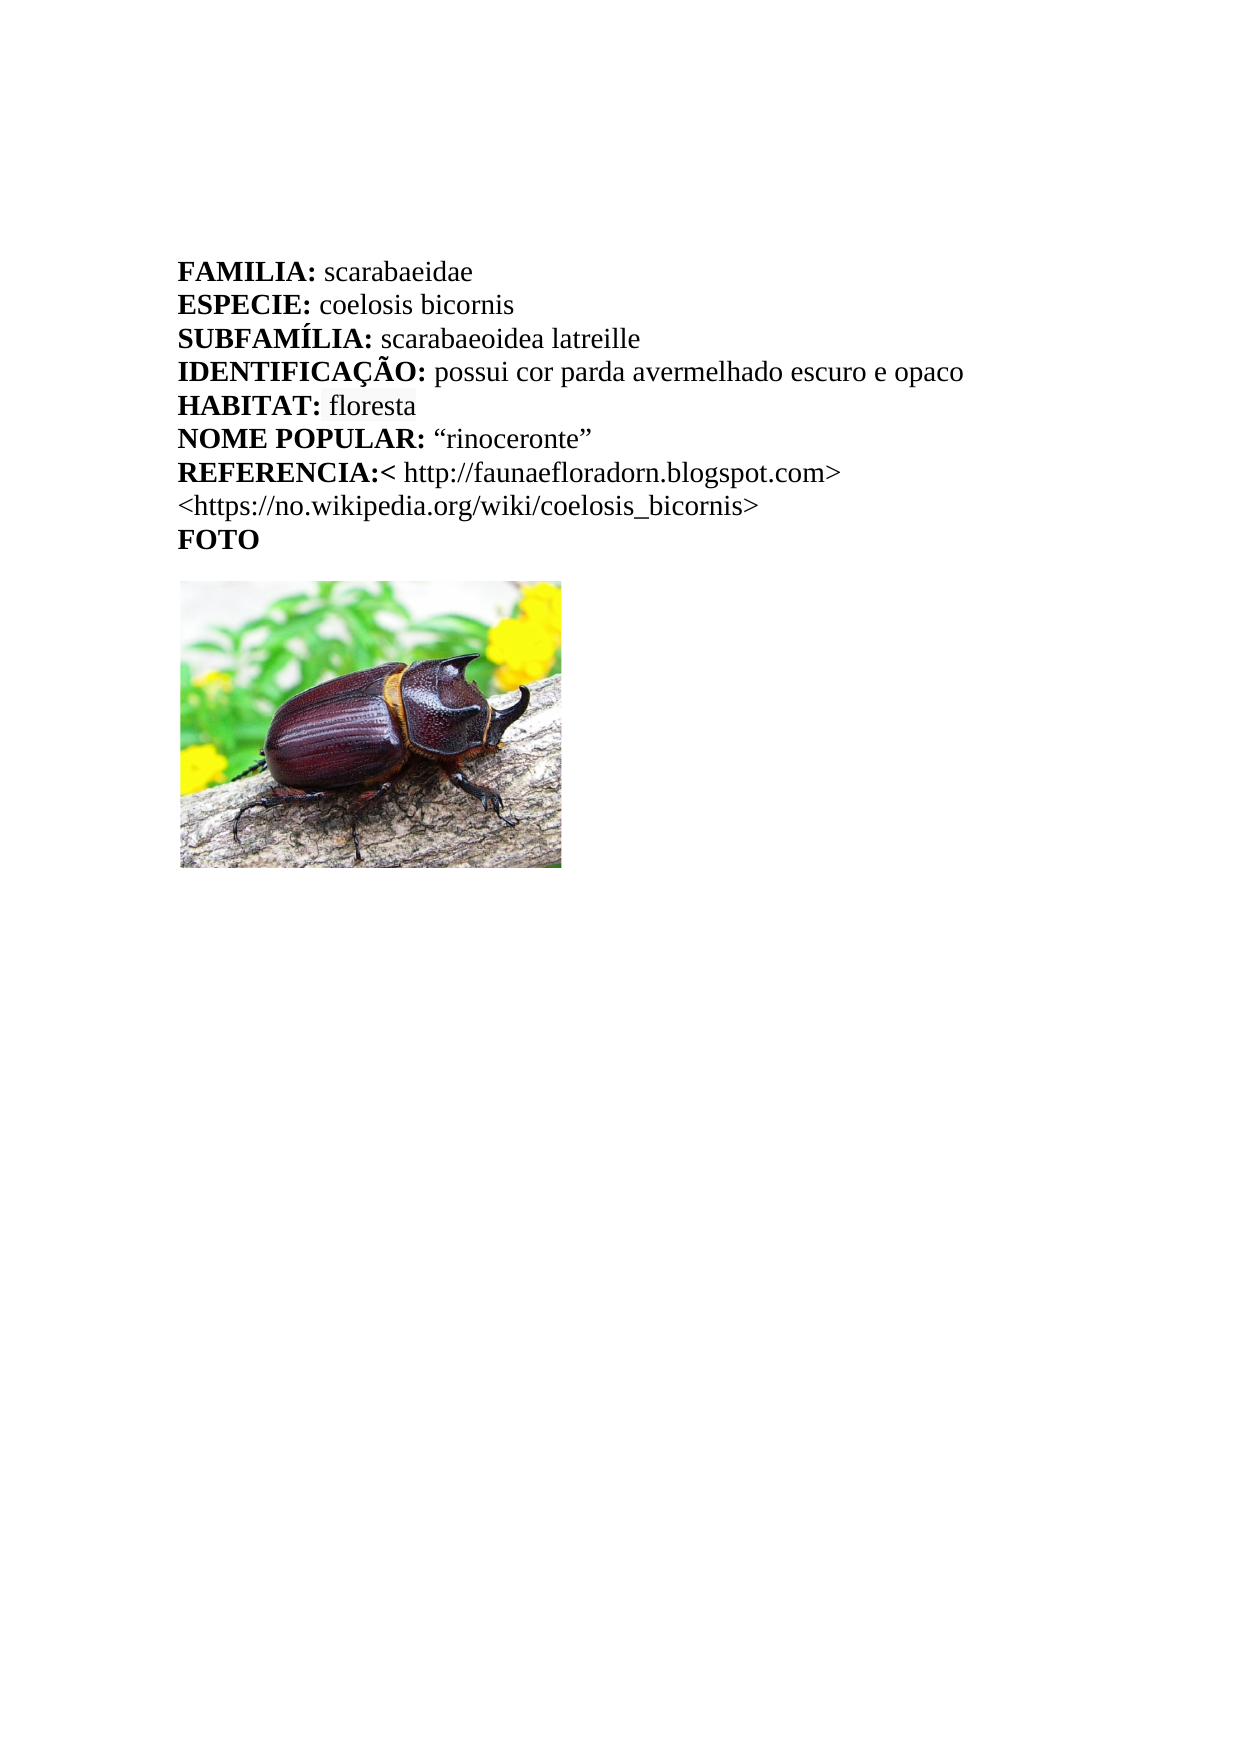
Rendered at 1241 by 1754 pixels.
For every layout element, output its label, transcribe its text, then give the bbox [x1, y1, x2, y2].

text FAMILIA: scarabaeidae [177, 254, 1063, 287]
text SUBFAMÍLIA: scarabaeoidea latreille [177, 321, 1063, 354]
text IDENTIFICAÇÃO: possui cor parda avermelhado escuro e opaco [177, 354, 1063, 388]
text REFERENCIA:< http://faunaefloradorn.blogspot.com> <https://no.wikipedia.org/wiki/coelosis_bicornis> [177, 455, 1063, 522]
text FOTO [177, 522, 1063, 556]
text ESPECIE: coelosis bicornis [177, 287, 1063, 321]
picture [180, 581, 562, 868]
text NOME POPULAR: “rinoceronte” [177, 421, 1063, 455]
text HABITAT: floresta [177, 388, 1063, 421]
